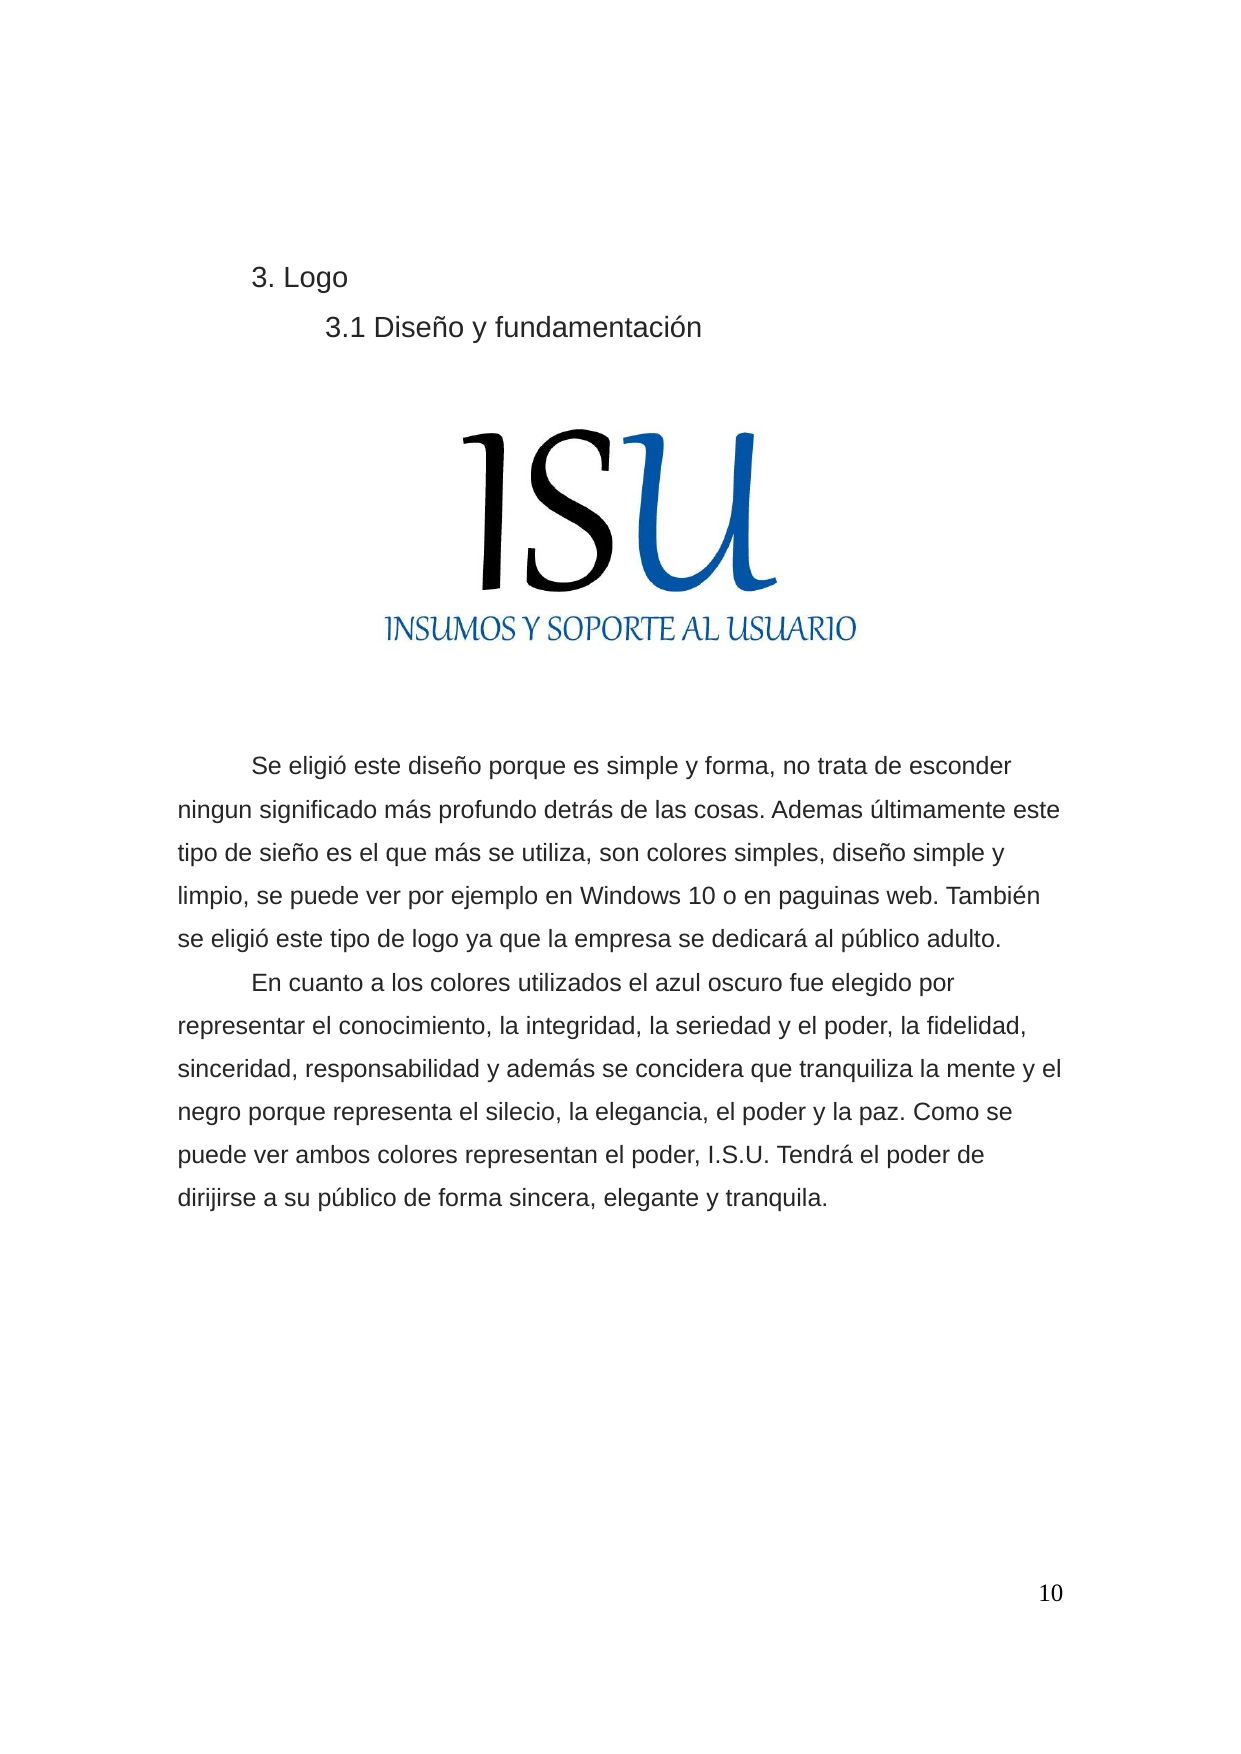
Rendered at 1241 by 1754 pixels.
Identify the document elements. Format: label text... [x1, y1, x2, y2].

picture [355, 382, 892, 681]
text Se eligió este diseño porque es simple y forma, no trata de esconder ningun significado más profundo detrás de las cosas. Ademas últimamente este tipo de sieño es el que más se utiliza, son colores simples, diseño simple y limpio, se puede ver por ejemplo en Windows 10 o en paguinas web. También se eligió este tipo de logo ya que la empresa se dedicará al público adulto. [177, 360, 1063, 953]
text 3. Logo [177, 260, 1063, 293]
text En cuanto a los colores utilizados el azul oscuro fue elegido por representar el conocimiento, la integridad, la seriedad y el poder, la fidelidad, sinceridad, responsabilidad y además se concidera que tranquiliza la mente y el negro porque representa el silecio, la elegancia, el poder y la paz. Como se puede ver ambos colores representan el poder, I.S.U. Tendrá el poder de dirijirse a su público de forma sincera, elegante y tranquila. [177, 968, 1063, 1212]
text 3.1 Diseño y fundamentación [177, 310, 1063, 344]
